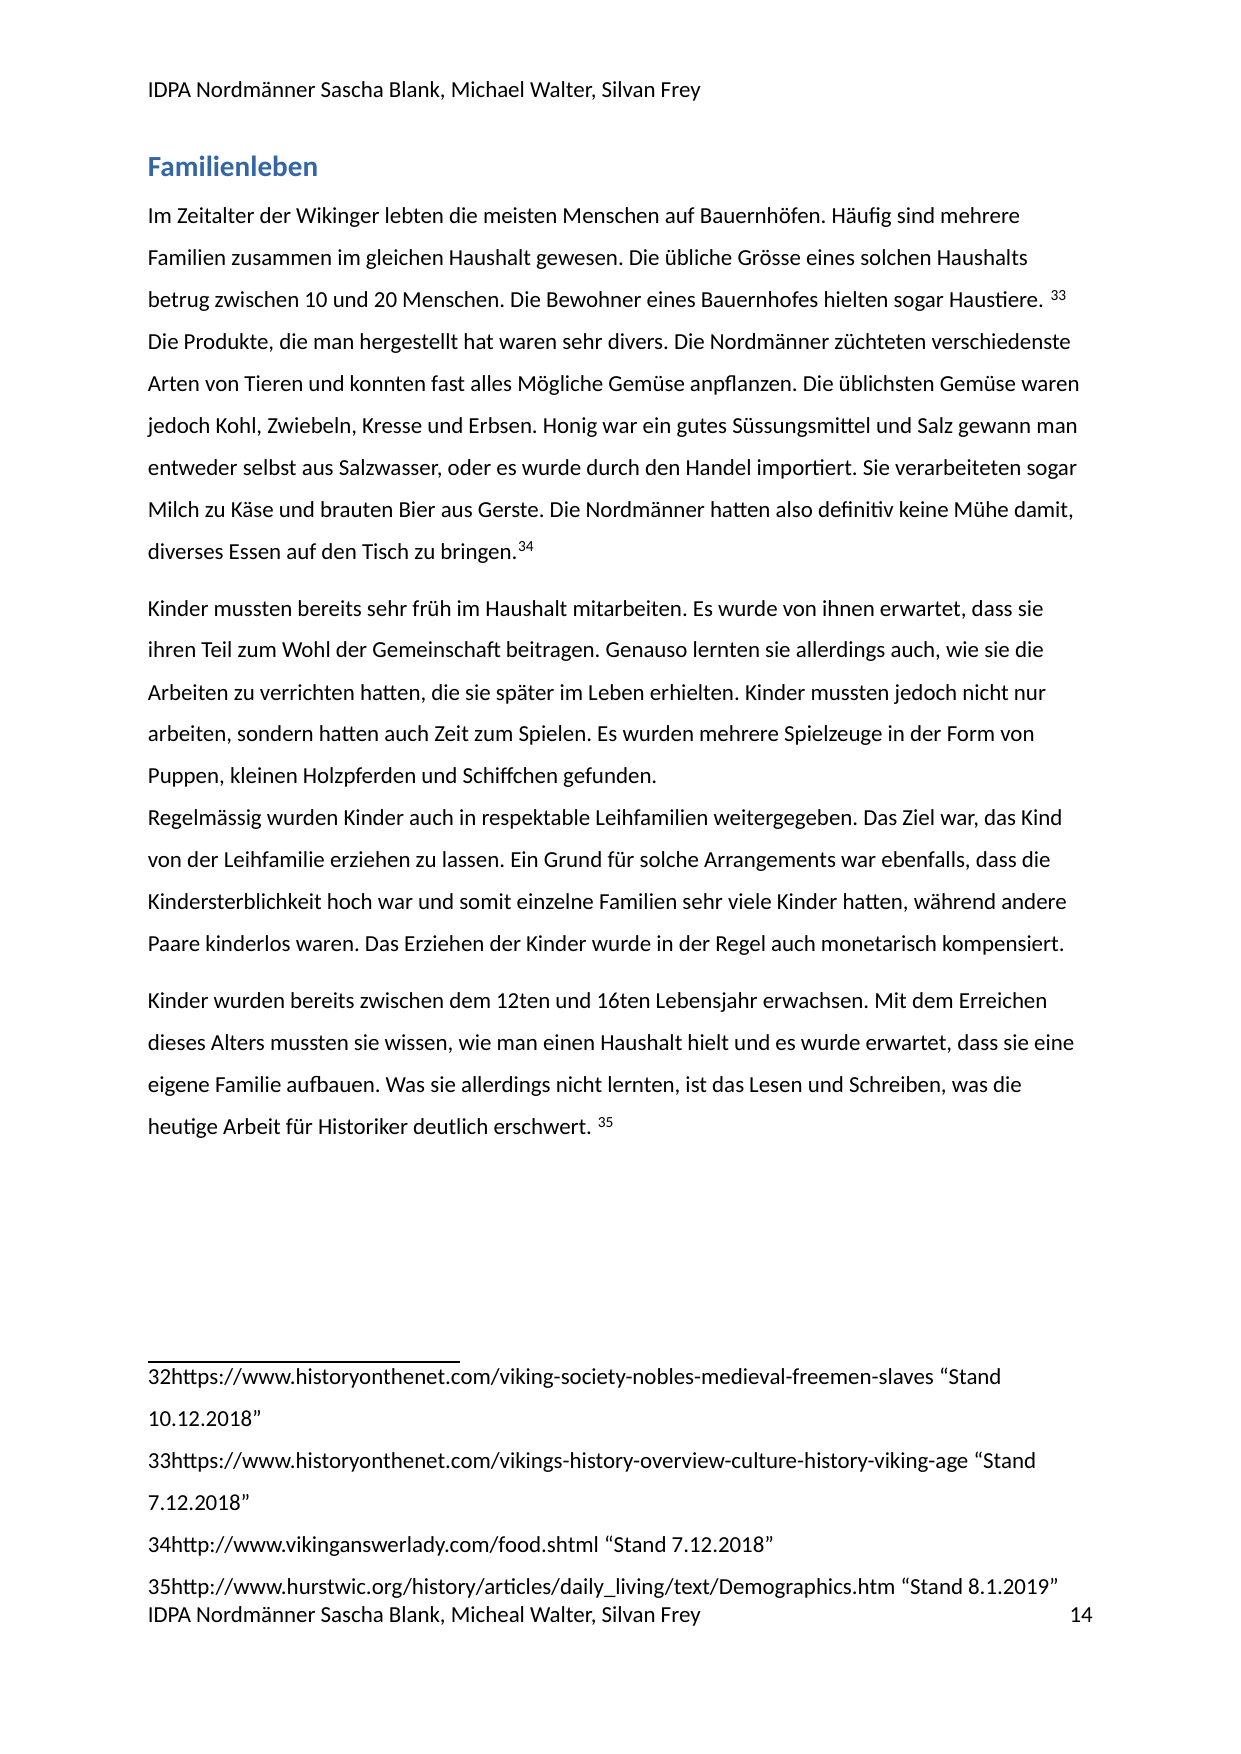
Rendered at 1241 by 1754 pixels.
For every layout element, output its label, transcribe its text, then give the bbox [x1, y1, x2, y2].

text http://www.hurstwic.org/history/articles/daily_living/text/Demographics.htm “Stand 8.1.2019” [148, 1572, 1093, 1600]
text http://www.vikinganswerlady.com/food.shtml “Stand 7.12.2018” [148, 1530, 1093, 1558]
text https://www.historyonthenet.com/vikings-history-overview-culture-history-viking-age “Stand 7.12.2018” [148, 1446, 1093, 1516]
text Kinder wurden bereits zwischen dem 12ten und 16ten Lebensjahr erwachsen. Mit dem Erreichen dieses Alters mussten sie wissen, wie man einen Haushalt hielt und es wurde erwartet, dass sie eine eigene Familie aufbauen. Was sie allerdings nicht lernten, ist das Lesen und Schreiben, was die heutige Arbeit für Historiker deutlich erschwert. [148, 986, 1093, 1140]
text Kinder mussten bereits sehr früh im Haushalt mitarbeiten. Es wurde von ihnen erwartet, dass sie ihren Teil zum Wohl der Gemeinschaft beitragen. Genauso lernten sie allerdings auch, wie sie die Arbeiten zu verrichten hatten, die sie später im Leben erhielten. Kinder mussten jedoch nicht nur arbeiten, sondern hatten auch Zeit zum Spielen. Es wurden mehrere Spielzeuge in der Form von Puppen, kleinen Holzpferden und Schiffchen gefunden. Regelmässig wurden Kinder auch in respektable Leihfamilien weitergegeben. Das Ziel war, das Kind von der Leihfamilie erziehen zu lassen. Ein Grund für solche Arrangements war ebenfalls, dass die Kindersterblichkeit hoch war und somit einzelne Familien sehr viele Kinder hatten, während andere Paare kinderlos waren. Das Erziehen der Kinder wurde in der Regel auch monetarisch kompensiert. [148, 594, 1093, 957]
subtitle Familienleben [148, 148, 1093, 183]
text Im Zeitalter der Wikinger lebten die meisten Menschen auf Bauernhöfen. Häufig sind mehrere Familien zusammen im gleichen Haushalt gewesen. Die übliche Grösse eines solchen Haushalts betrug zwischen 10 und 20 Menschen. Die Bewohner eines Bauernhofes hielten sogar Haustiere. [148, 201, 1093, 313]
text https://www.historyonthenet.com/viking-society-nobles-medieval-freemen-slaves “Stand 10.12.2018” [148, 1362, 1093, 1432]
text Die Produkte, die man hergestellt hat waren sehr divers. Die Nordmänner züchteten verschiedenste Arten von Tieren und konnten fast alles Mögliche Gemüse anpflanzen. Die üblichsten Gemüse waren jedoch Kohl, Zwiebeln, Kresse und Erbsen. Honig war ein gutes Süssungsmittel und Salz gewann man entweder selbst aus Salzwasser, oder es wurde durch den Handel importiert. Sie verarbeiteten sogar Milch zu Käse und brauten Bier aus Gerste. Die Nordmänner hatten also definitiv keine Mühe damit, diverses Essen auf den Tisch zu bringen. [148, 327, 1093, 565]
